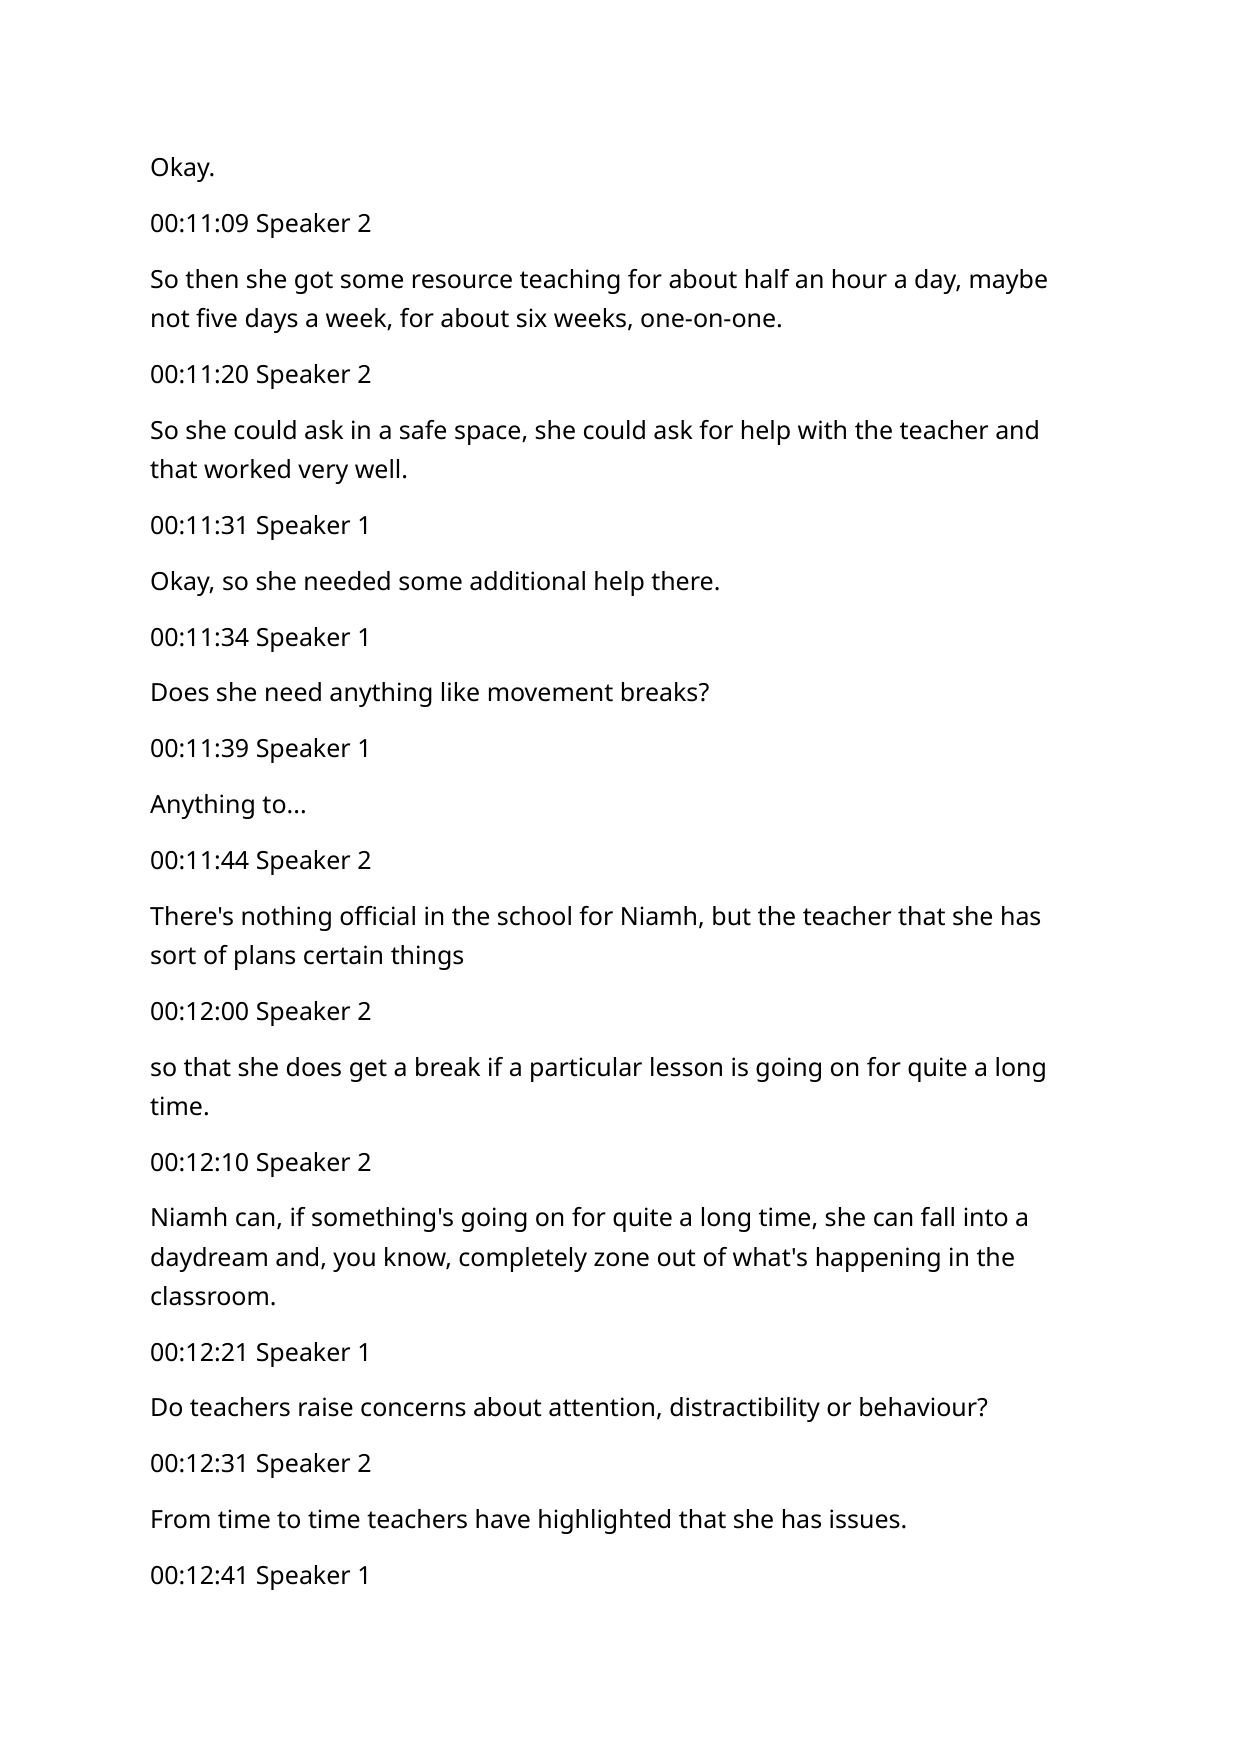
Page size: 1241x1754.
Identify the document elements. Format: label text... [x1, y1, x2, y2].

text 00:12:21 Speaker 1 [150, 1334, 1090, 1368]
text Does she need anything like movement breaks? [150, 675, 1090, 709]
text 00:11:44 Speaker 2 [150, 842, 1090, 877]
text So she could ask in a safe space, she could ask for help with the teacher and that worked very well. [150, 412, 1090, 486]
text Okay. [150, 150, 1090, 184]
text 00:12:31 Speaker 2 [150, 1446, 1090, 1480]
text so that she does get a break if a particular lesson is going on for quite a long time. [150, 1049, 1090, 1122]
text Okay, so she needed some additional help there. [150, 563, 1090, 597]
text 00:12:41 Speaker 1 [150, 1557, 1090, 1592]
text There's nothing official in the school for Niamh, but the teacher that she has sort of plans certain things [150, 898, 1090, 972]
text From time to time teachers have highlighted that she has issues. [150, 1502, 1090, 1536]
text 00:11:34 Speaker 1 [150, 619, 1090, 653]
text 00:11:20 Speaker 2 [150, 357, 1090, 391]
text 00:12:10 Speaker 2 [150, 1144, 1090, 1178]
text 00:11:09 Speaker 2 [150, 206, 1090, 240]
text Do teachers raise concerns about attention, distractibility or behaviour? [150, 1390, 1090, 1424]
text Anything to... [150, 787, 1090, 821]
text 00:11:31 Speaker 1 [150, 507, 1090, 542]
text Niamh can, if something's going on for quite a long time, she can fall into a daydream and, you know, completely zone out of what's happening in the classroom. [150, 1200, 1090, 1312]
text So then she got some resource teaching for about half an hour a day, maybe not five days a week, for about six weeks, one-on-one. [150, 262, 1090, 335]
text 00:11:39 Speaker 1 [150, 731, 1090, 765]
text 00:12:00 Speaker 2 [150, 993, 1090, 1027]
